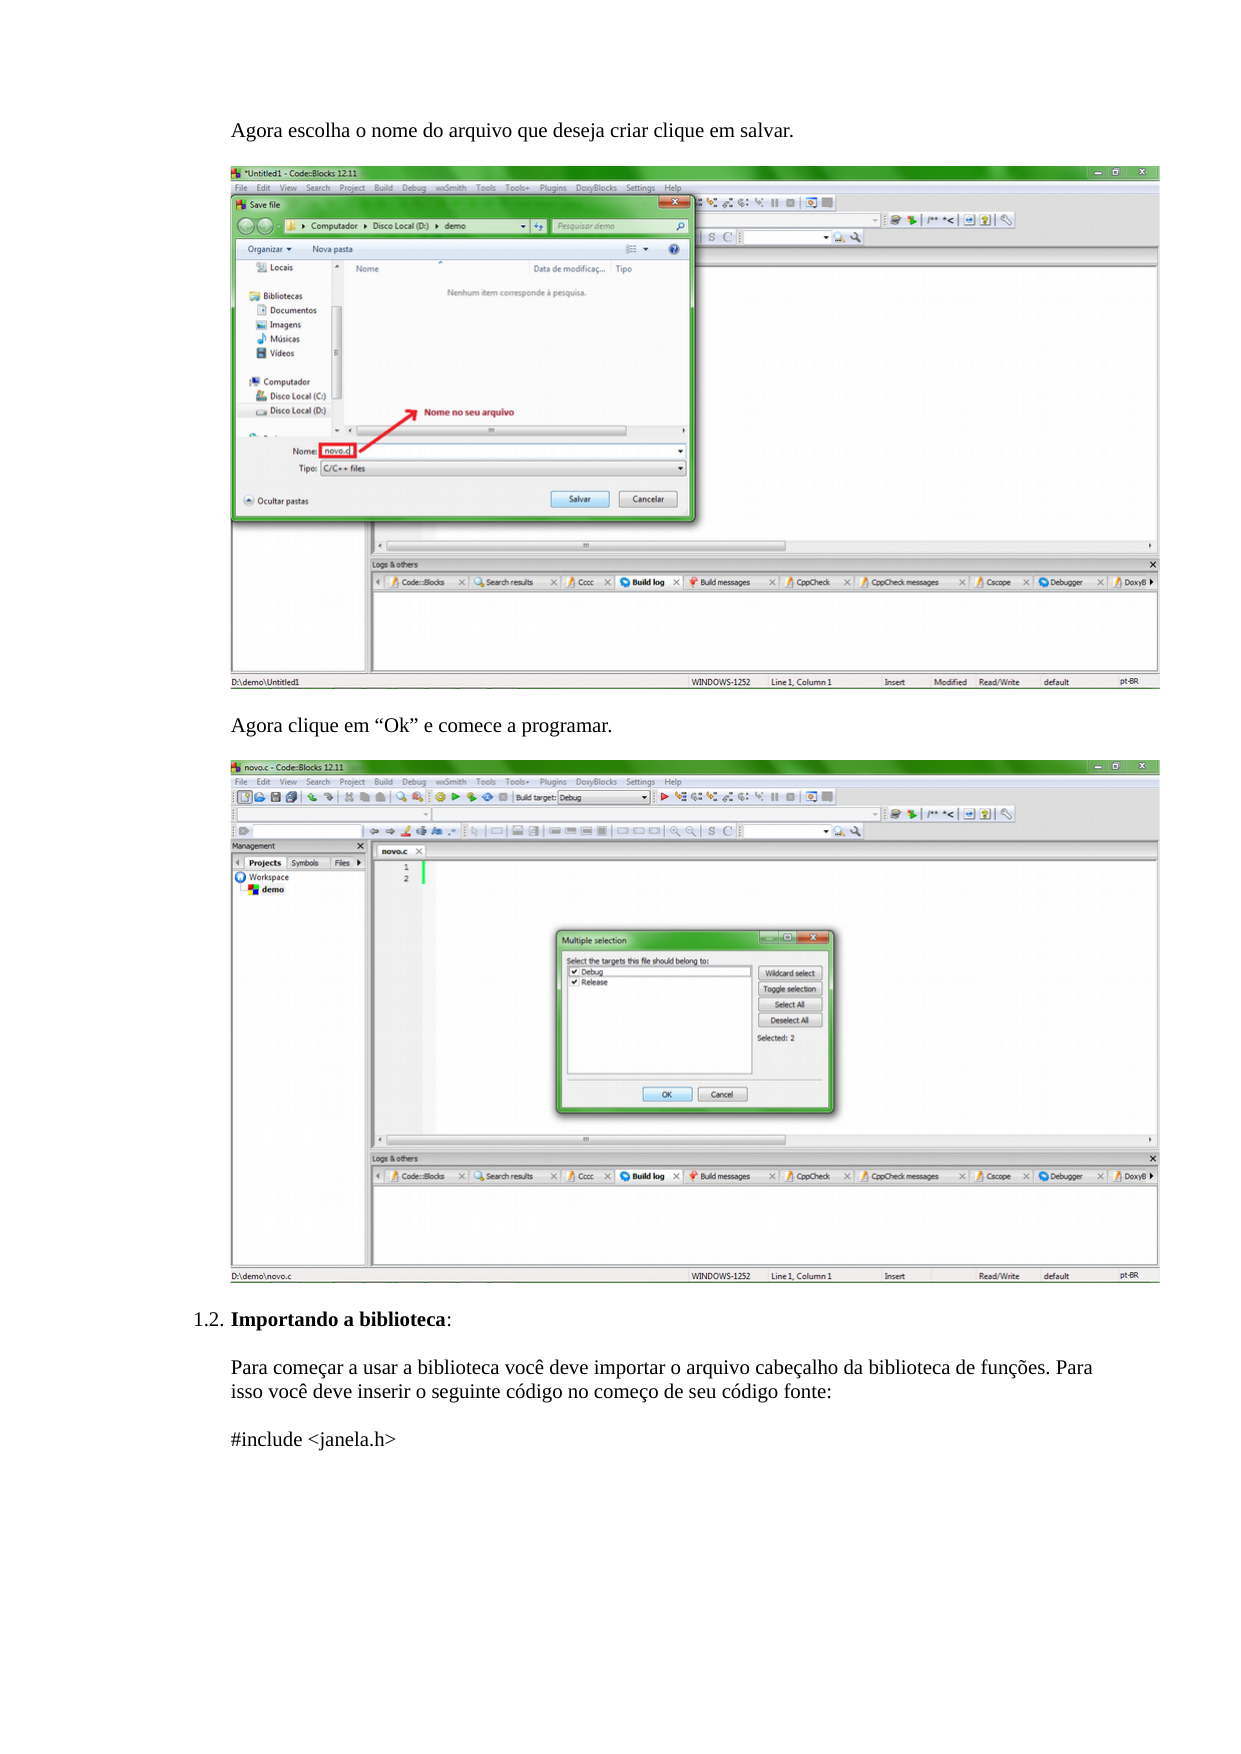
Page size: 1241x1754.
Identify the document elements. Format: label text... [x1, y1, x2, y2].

picture [230, 166, 1160, 689]
list Importando a biblioteca: Para começar a usar a biblioteca você deve importar o arquivo cabeçalho da biblioteca de funções. Para isso você deve inserir o seguinte código no começo de seu código fonte: #include <janela.h> [193, 1307, 1122, 1620]
list Agora escolha o nome do arquivo que deseja criar clique em salvar. Agora clique em “Ok” e comece a programar. [193, 118, 1122, 1307]
picture [230, 760, 1160, 1283]
